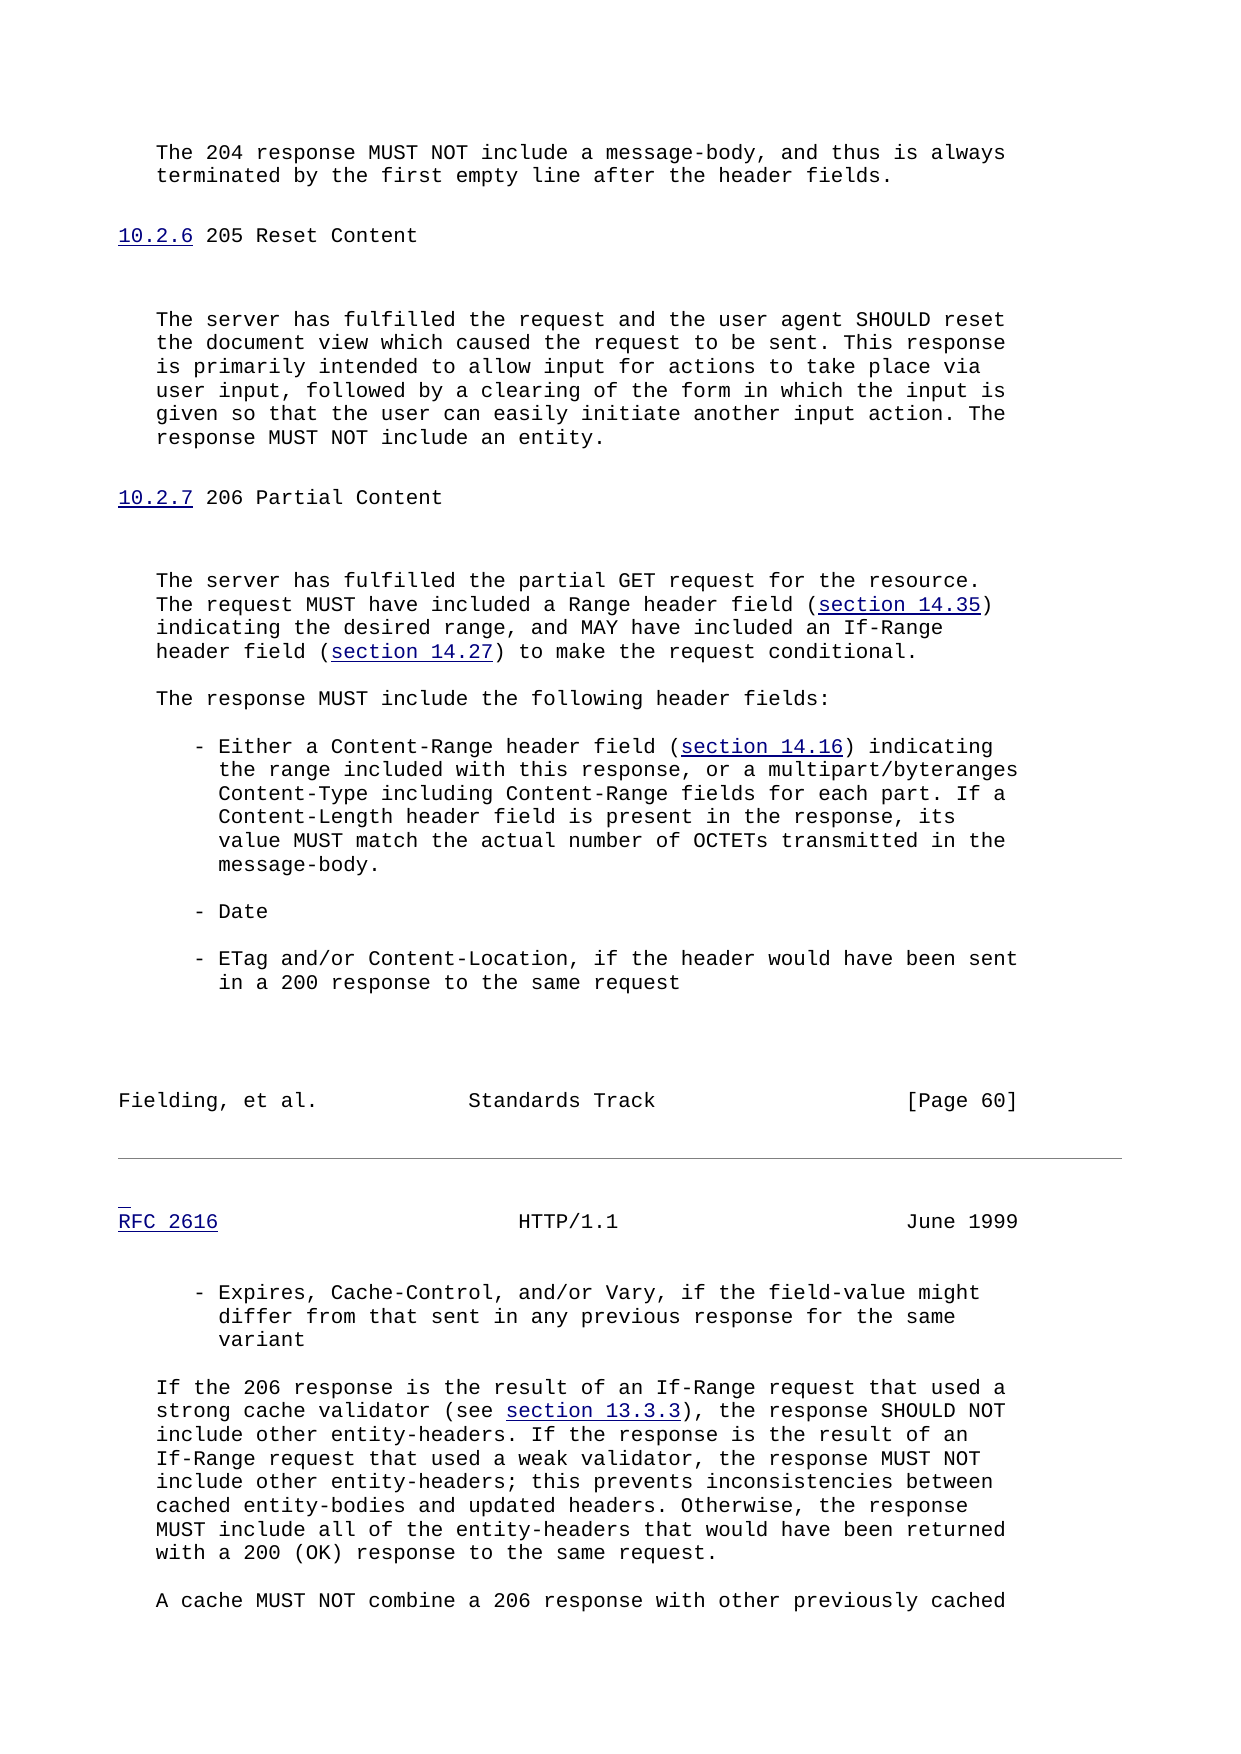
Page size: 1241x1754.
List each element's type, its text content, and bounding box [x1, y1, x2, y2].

text user input, followed by a clearing of the form in which the input is [118, 379, 1122, 403]
text differ from that sent in any previous response for the same [118, 1306, 1122, 1329]
text Fielding, et al. Standards Track [Page 60] [118, 1090, 1122, 1114]
text indicating the desired range, and MAY have included an If-Range [118, 617, 1122, 641]
text message-body. [118, 854, 1122, 877]
text RFC 2616 HTTP/1.1 June 1999 [118, 1211, 1122, 1235]
text If the 206 response is the result of an If-Range request that used a [118, 1377, 1122, 1400]
text given so that the user can easily initiate another input action. The [118, 403, 1122, 427]
text is primarily intended to allow input for actions to take place via [118, 356, 1122, 379]
text the range included with this response, or a multipart/byteranges [118, 759, 1122, 783]
text value MUST match the actual number of OCTETs transmitted in the [118, 830, 1122, 854]
text If-Range request that used a weak validator, the response MUST NOT [118, 1448, 1122, 1471]
text in a 200 response to the same request [118, 972, 1122, 996]
text The response MUST include the following header fields: [118, 688, 1122, 712]
text include other entity-headers. If the response is the result of an [118, 1424, 1122, 1448]
text The server has fulfilled the request and the user agent SHOULD reset [118, 309, 1122, 332]
text with a 200 (OK) response to the same request. [118, 1542, 1122, 1566]
text 10.2.6 205 Reset Content [118, 225, 1122, 249]
text - Date [118, 901, 1122, 925]
text 10.2.7 206 Partial Content [118, 487, 1122, 510]
text header field (section 14.27) to make the request conditional. [118, 641, 1122, 665]
text Content-Type including Content-Range fields for each part. If a [118, 783, 1122, 807]
text A cache MUST NOT combine a 206 response with other previously cached [118, 1589, 1122, 1613]
text - ETag and/or Content-Location, if the header would have been sent [118, 948, 1122, 972]
text - Either a Content-Range header field (section 14.16) indicating [118, 736, 1122, 759]
text the document view which caused the request to be sent. This response [118, 332, 1122, 356]
text The 204 response MUST NOT include a message-body, and thus is always [118, 142, 1122, 165]
text MUST include all of the entity-headers that would have been returned [118, 1519, 1122, 1542]
text response MUST NOT include an entity. [118, 427, 1122, 451]
text - Expires, Cache-Control, and/or Vary, if the field-value might [118, 1282, 1122, 1306]
text The server has fulfilled the partial GET request for the resource. [118, 570, 1122, 594]
text cached entity-bodies and updated headers. Otherwise, the response [118, 1495, 1122, 1519]
text The request MUST have included a Range header field (section 14.35) [118, 594, 1122, 617]
text Content-Length header field is present in the response, its [118, 807, 1122, 830]
text terminated by the first empty line after the header fields. [118, 165, 1122, 189]
text include other entity-headers; this prevents inconsistencies between [118, 1471, 1122, 1495]
text variant [118, 1329, 1122, 1353]
text strong cache validator (see section 13.3.3), the response SHOULD NOT [118, 1400, 1122, 1424]
